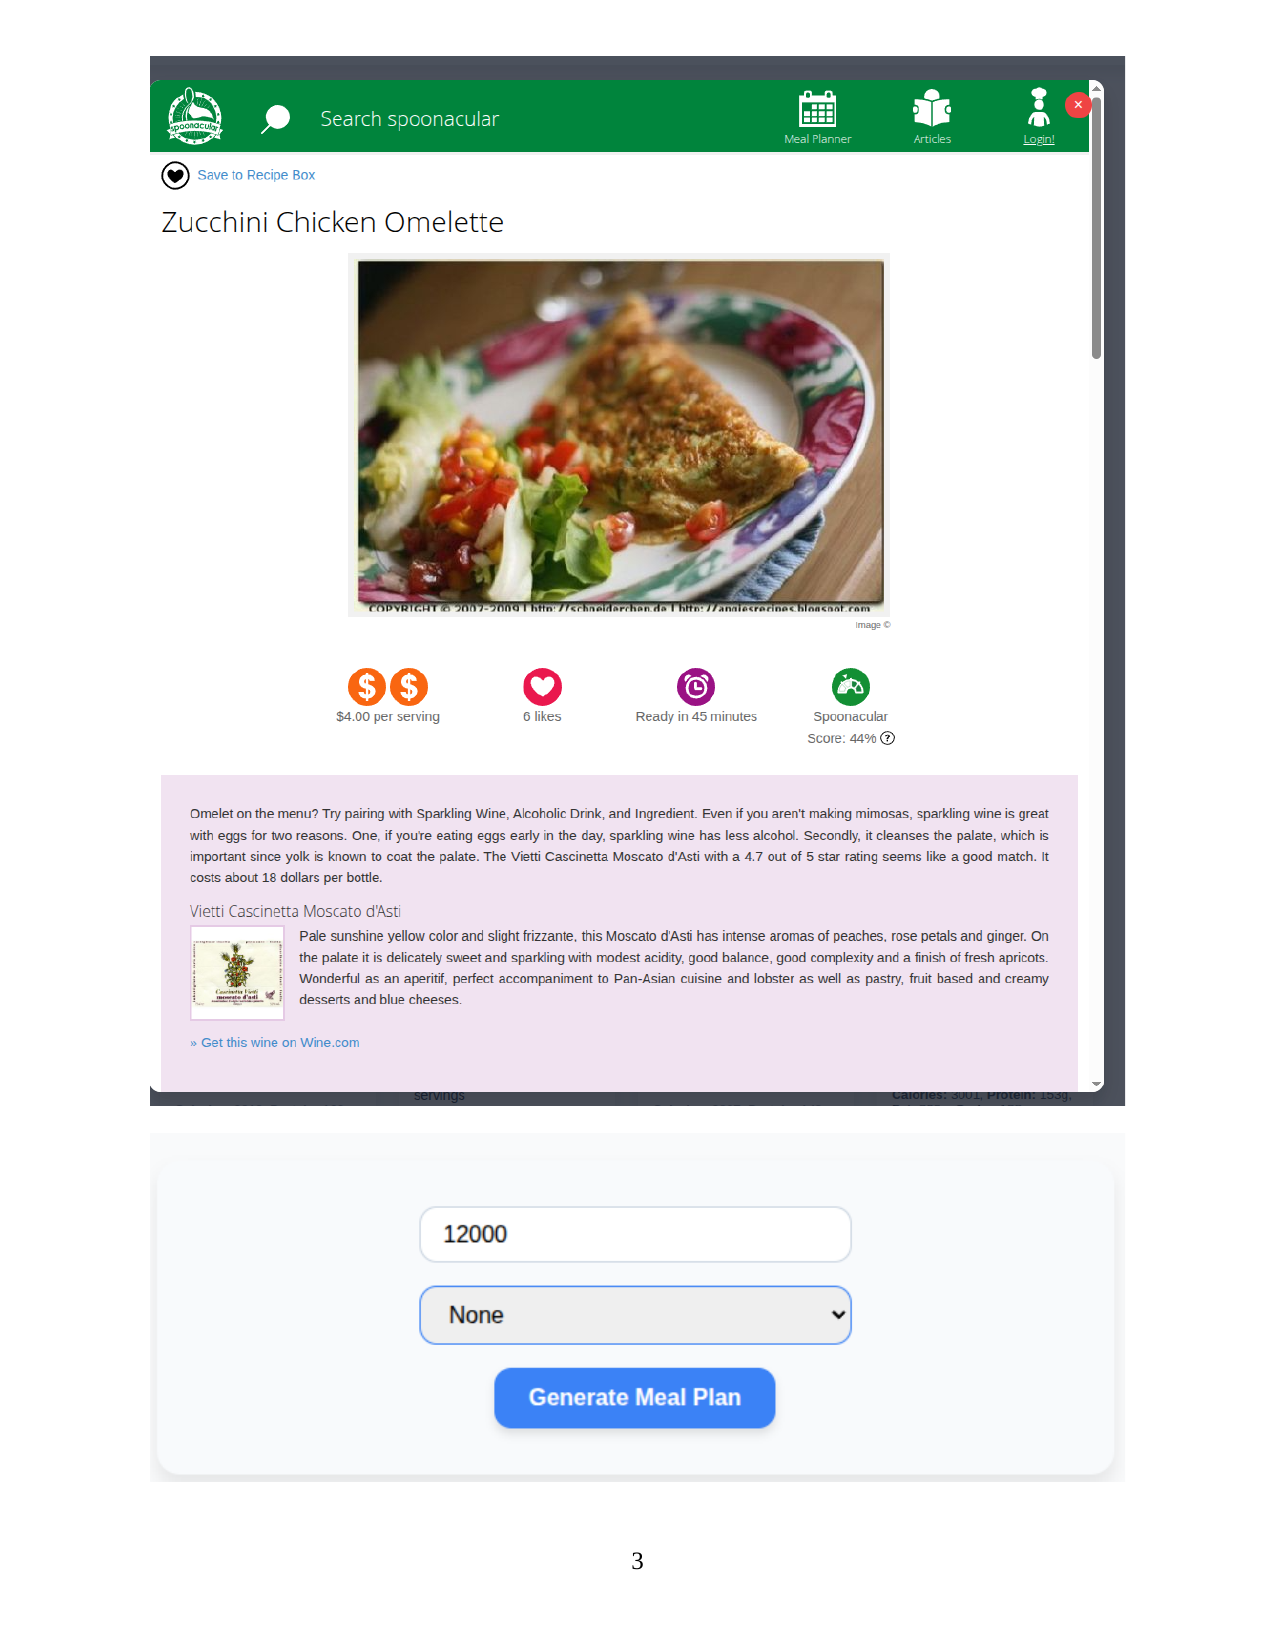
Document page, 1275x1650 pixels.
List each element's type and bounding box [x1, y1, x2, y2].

picture [150, 56, 1125, 1106]
picture [150, 1133, 1125, 1482]
